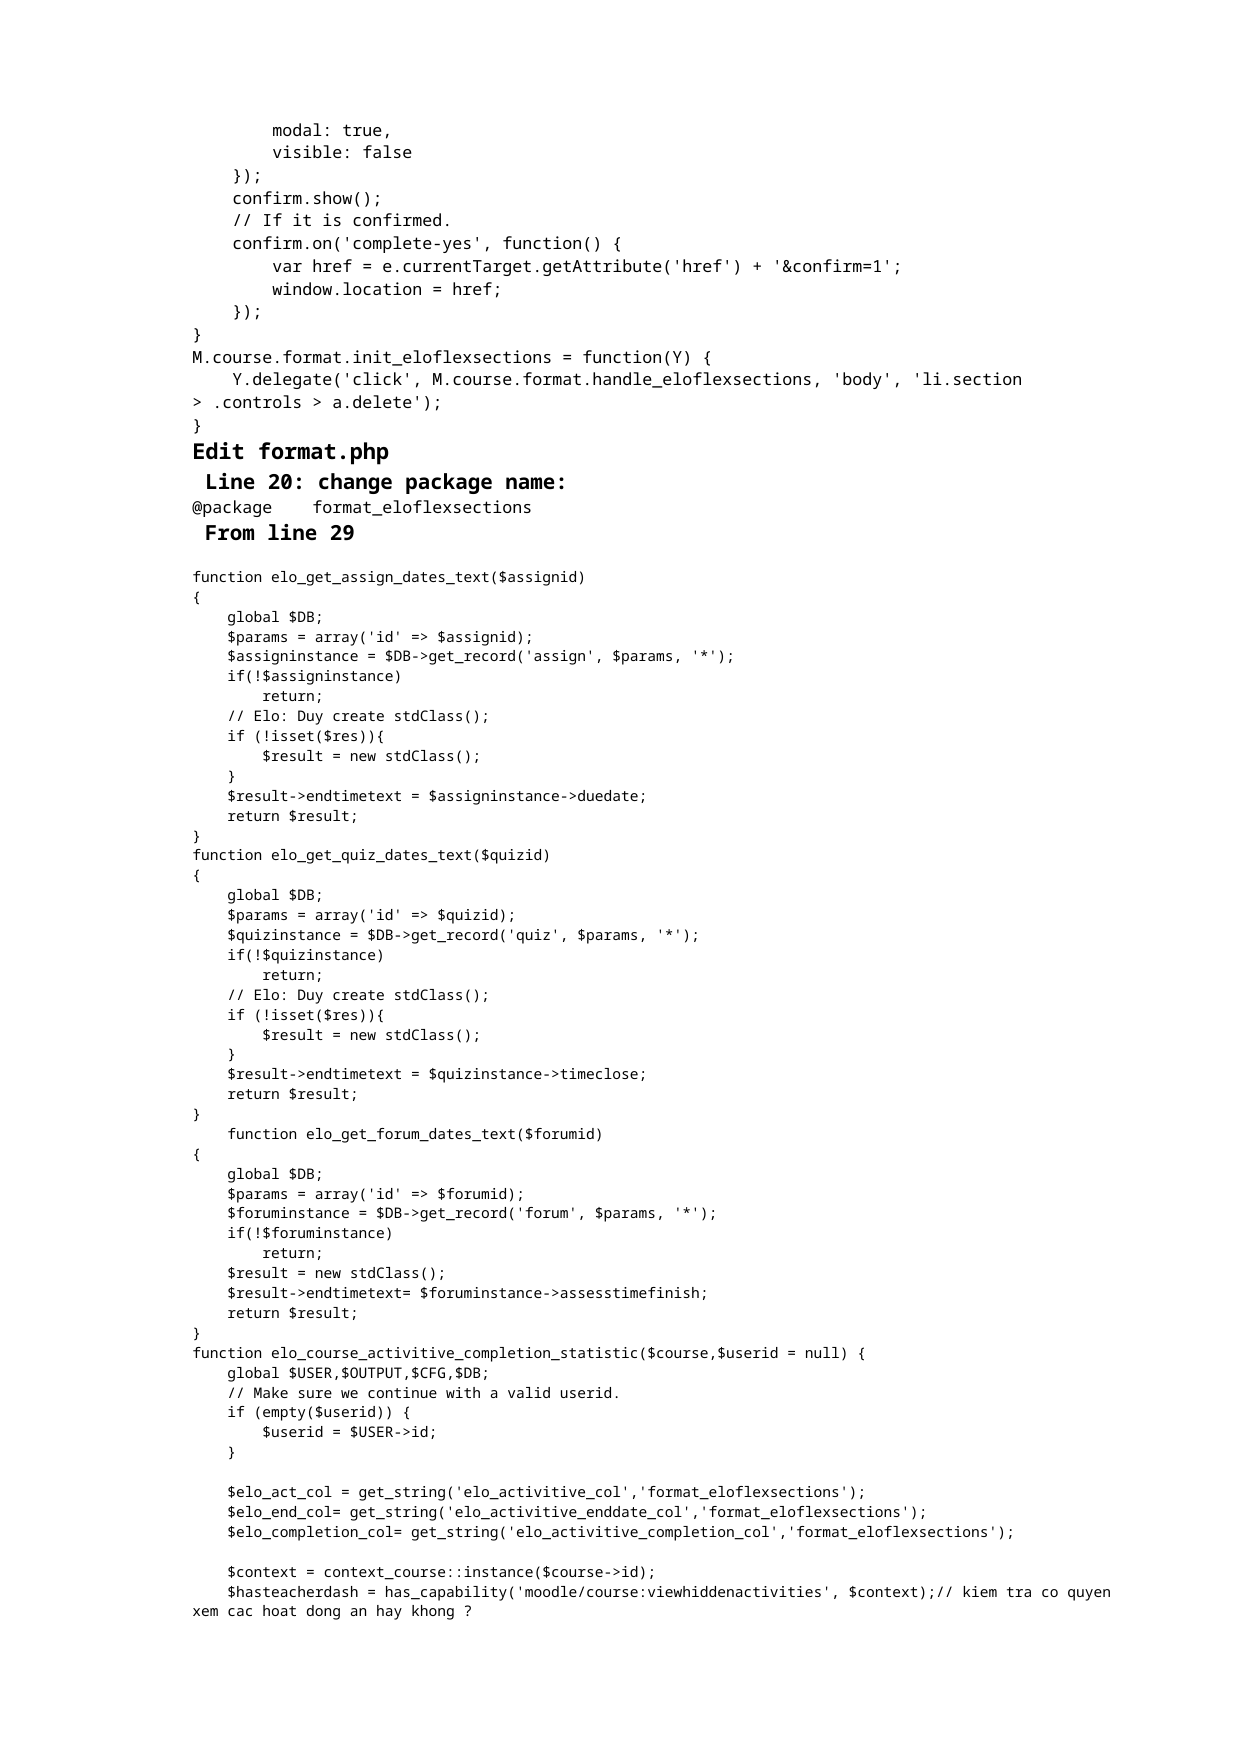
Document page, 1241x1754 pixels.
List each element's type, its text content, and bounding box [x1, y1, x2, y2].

text return $result; [192, 1303, 1122, 1323]
text global $USER,$OUTPUT,$CFG,$DB; [192, 1362, 1122, 1382]
text $hasteacherdash = has_capability('moodle/course:viewhiddenactivities', $context);// kiem tra co quyen xem cac hoat dong an hay khong ? [192, 1581, 1122, 1621]
text $result->endtimetext= $foruminstance->assesstimefinish; [192, 1283, 1122, 1303]
text $params = array('id' => $assignid); [192, 626, 1122, 646]
text $params = array('id' => $quizid); [192, 905, 1122, 925]
text global $DB; [192, 606, 1122, 626]
text From line 29 [192, 518, 1122, 547]
text } [192, 413, 1122, 436]
text $result = new stdClass(); [192, 746, 1122, 766]
text @package format_eloflexsections [192, 496, 1122, 518]
text $userid = $USER->id; [192, 1422, 1122, 1442]
text { [192, 1144, 1122, 1163]
text if(!$quizinstance) [192, 945, 1122, 964]
text $elo_completion_col= get_string('elo_activitive_completion_col','format_eloflexsections'); [192, 1522, 1122, 1542]
text M.course.format.init_eloflexsections = function(Y) { [192, 345, 1122, 368]
text $elo_end_col= get_string('elo_activitive_enddate_col','format_eloflexsections'); [192, 1502, 1122, 1522]
text $result = new stdClass(); [192, 1024, 1122, 1044]
text Line 20: change package name: [192, 466, 1122, 496]
text } [192, 1442, 1122, 1462]
text return; [192, 1243, 1122, 1263]
text global $DB; [192, 885, 1122, 905]
text } [192, 825, 1122, 845]
text } [192, 1044, 1122, 1064]
text modal: true, [192, 118, 1122, 141]
text if(!$foruminstance) [192, 1223, 1122, 1243]
text return; [192, 964, 1122, 984]
text }); [192, 300, 1122, 322]
text confirm.on('complete-yes', function() { [192, 232, 1122, 254]
text } [192, 322, 1122, 345]
text function elo_get_quiz_dates_text($quizid) [192, 845, 1122, 865]
text $result = new stdClass(); [192, 1263, 1122, 1283]
text return $result; [192, 805, 1122, 825]
text return; [192, 686, 1122, 706]
text $params = array('id' => $forumid); [192, 1183, 1122, 1203]
text if (!isset($res)){ [192, 726, 1122, 746]
text Y.delegate('click', M.course.format.handle_eloflexsections, 'body', 'li.section > .controls > a.delete'); [192, 368, 1122, 413]
text $result->endtimetext = $assigninstance->duedate; [192, 786, 1122, 805]
text return $result; [192, 1084, 1122, 1104]
text $assigninstance = $DB->get_record('assign', $params, '*'); [192, 646, 1122, 666]
text function elo_get_forum_dates_text($forumid) [192, 1124, 1122, 1144]
text function elo_course_activitive_completion_statistic($course,$userid = null) { [192, 1343, 1122, 1362]
text $quizinstance = $DB->get_record('quiz', $params, '*'); [192, 925, 1122, 945]
text $context = context_course::instance($course->id); [192, 1561, 1122, 1581]
text if (empty($userid)) { [192, 1402, 1122, 1422]
text confirm.show(); [192, 186, 1122, 209]
text // Elo: Duy create stdClass(); [192, 984, 1122, 1004]
text var href = e.currentTarget.getAttribute('href') + '&confirm=1'; [192, 254, 1122, 277]
text Edit format.php [192, 436, 1122, 466]
text // Make sure we continue with a valid userid. [192, 1382, 1122, 1402]
text $foruminstance = $DB->get_record('forum', $params, '*'); [192, 1203, 1122, 1223]
text $result->endtimetext = $quizinstance->timeclose; [192, 1064, 1122, 1084]
text } [192, 1104, 1122, 1124]
text $elo_act_col = get_string('elo_activitive_col','format_eloflexsections'); [192, 1482, 1122, 1502]
text // If it is confirmed. [192, 209, 1122, 232]
text if(!$assigninstance) [192, 666, 1122, 686]
text window.location = href; [192, 277, 1122, 300]
text visible: false [192, 141, 1122, 163]
text { [192, 865, 1122, 885]
text { [192, 587, 1122, 606]
text // Elo: Duy create stdClass(); [192, 706, 1122, 726]
text }); [192, 163, 1122, 186]
text global $DB; [192, 1163, 1122, 1183]
text } [192, 766, 1122, 786]
text } [192, 1323, 1122, 1343]
text function elo_get_assign_dates_text($assignid) [192, 567, 1122, 587]
text if (!isset($res)){ [192, 1004, 1122, 1024]
